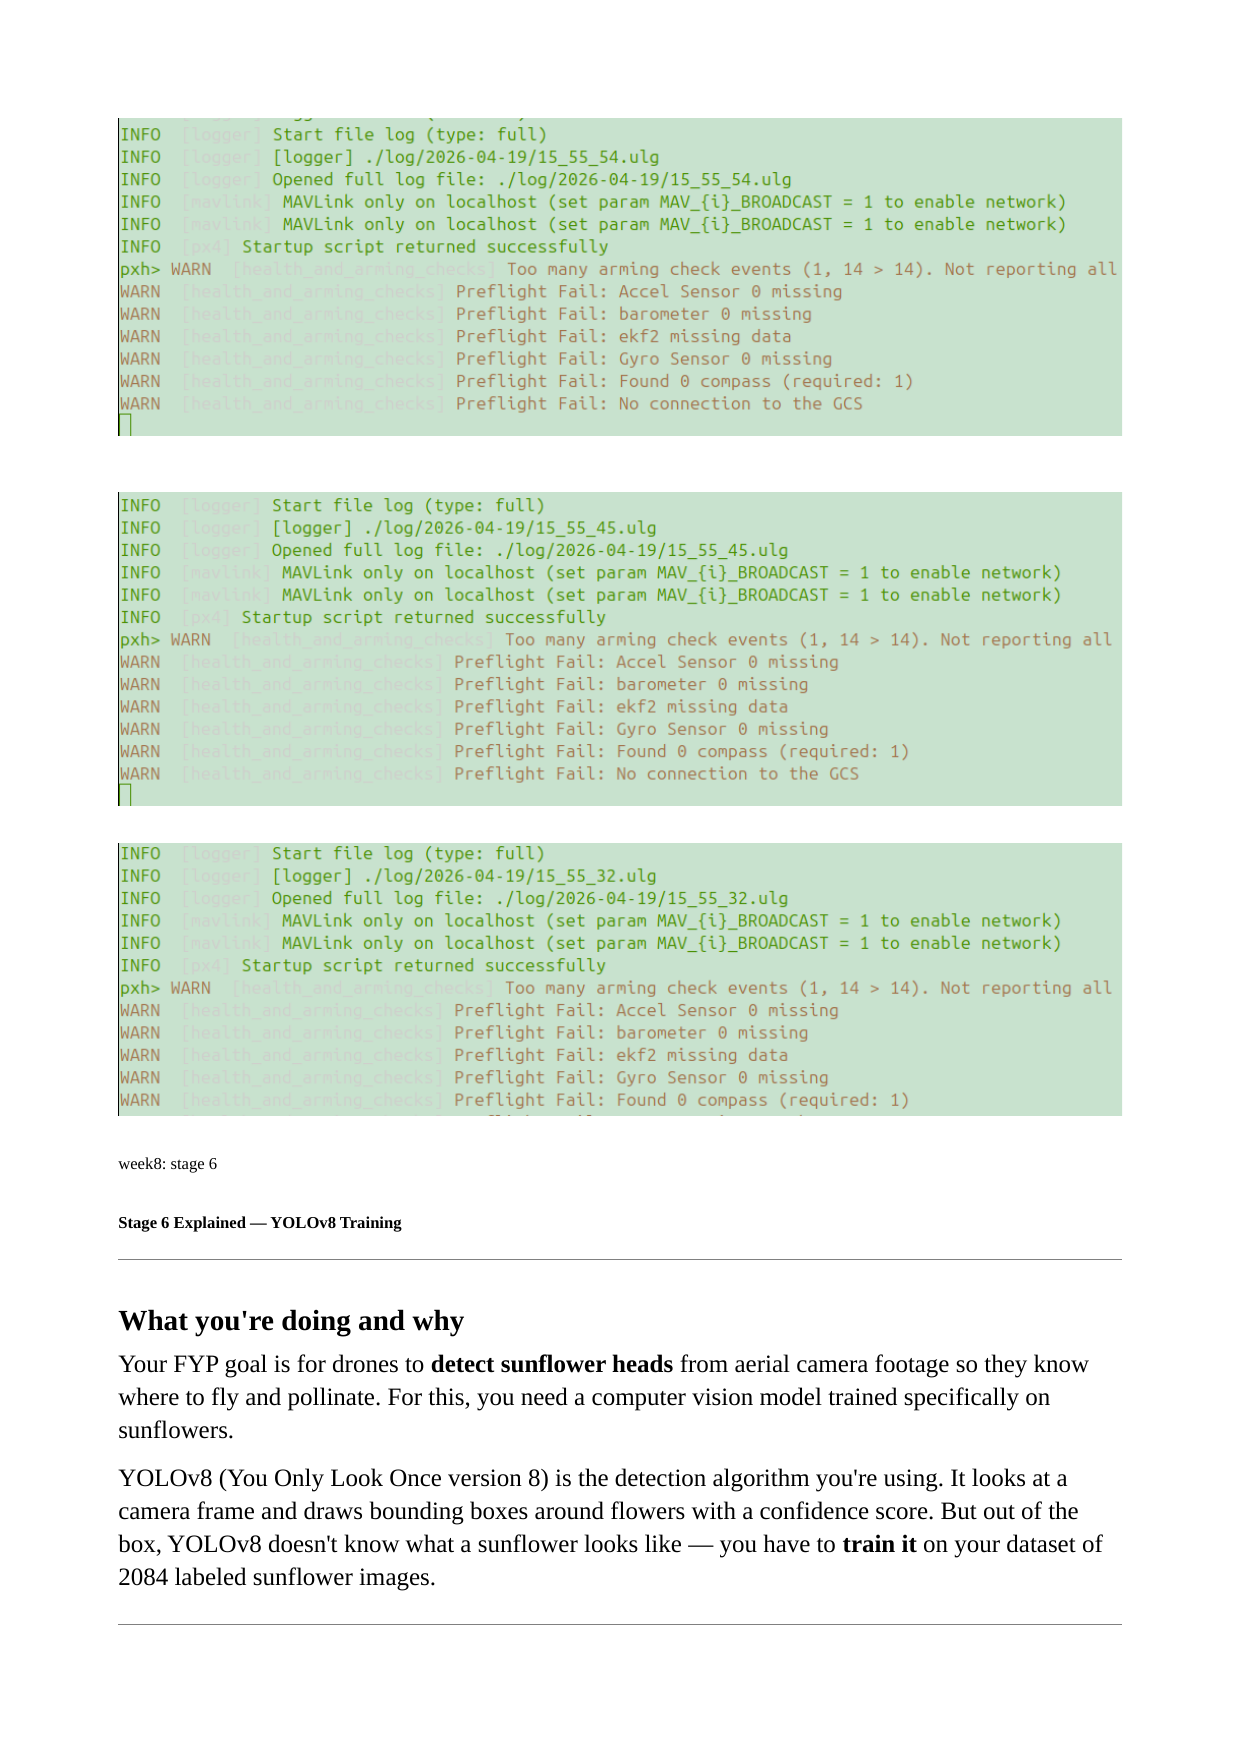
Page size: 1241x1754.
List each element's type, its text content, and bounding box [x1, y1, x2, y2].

text YOLOv8 (You Only Look Once version 8) is the detection algorithm you're using. It looks at a camera frame and draws bounding boxes around flowers with a confidence score. But out of the box, YOLOv8 doesn't know what a sunflower looks like — you have to train it on your dataset of 2084 labeled sunflower images. [118, 1463, 1122, 1591]
text Your FYP goal is for drones to detect sunflower heads from aerial camera footage so they know where to fly and pollinate. For this, you need a computer vision model trained specifically on sunflowers. [118, 1349, 1122, 1444]
text week8: stage 6 [118, 1153, 1122, 1173]
picture [118, 843, 1123, 1116]
subtitle What you're doing and why [118, 1303, 1122, 1337]
subtitle Stage 6 Explained — YOLOv8 Training [118, 1213, 1122, 1232]
picture [118, 492, 1123, 806]
picture [118, 118, 1123, 436]
